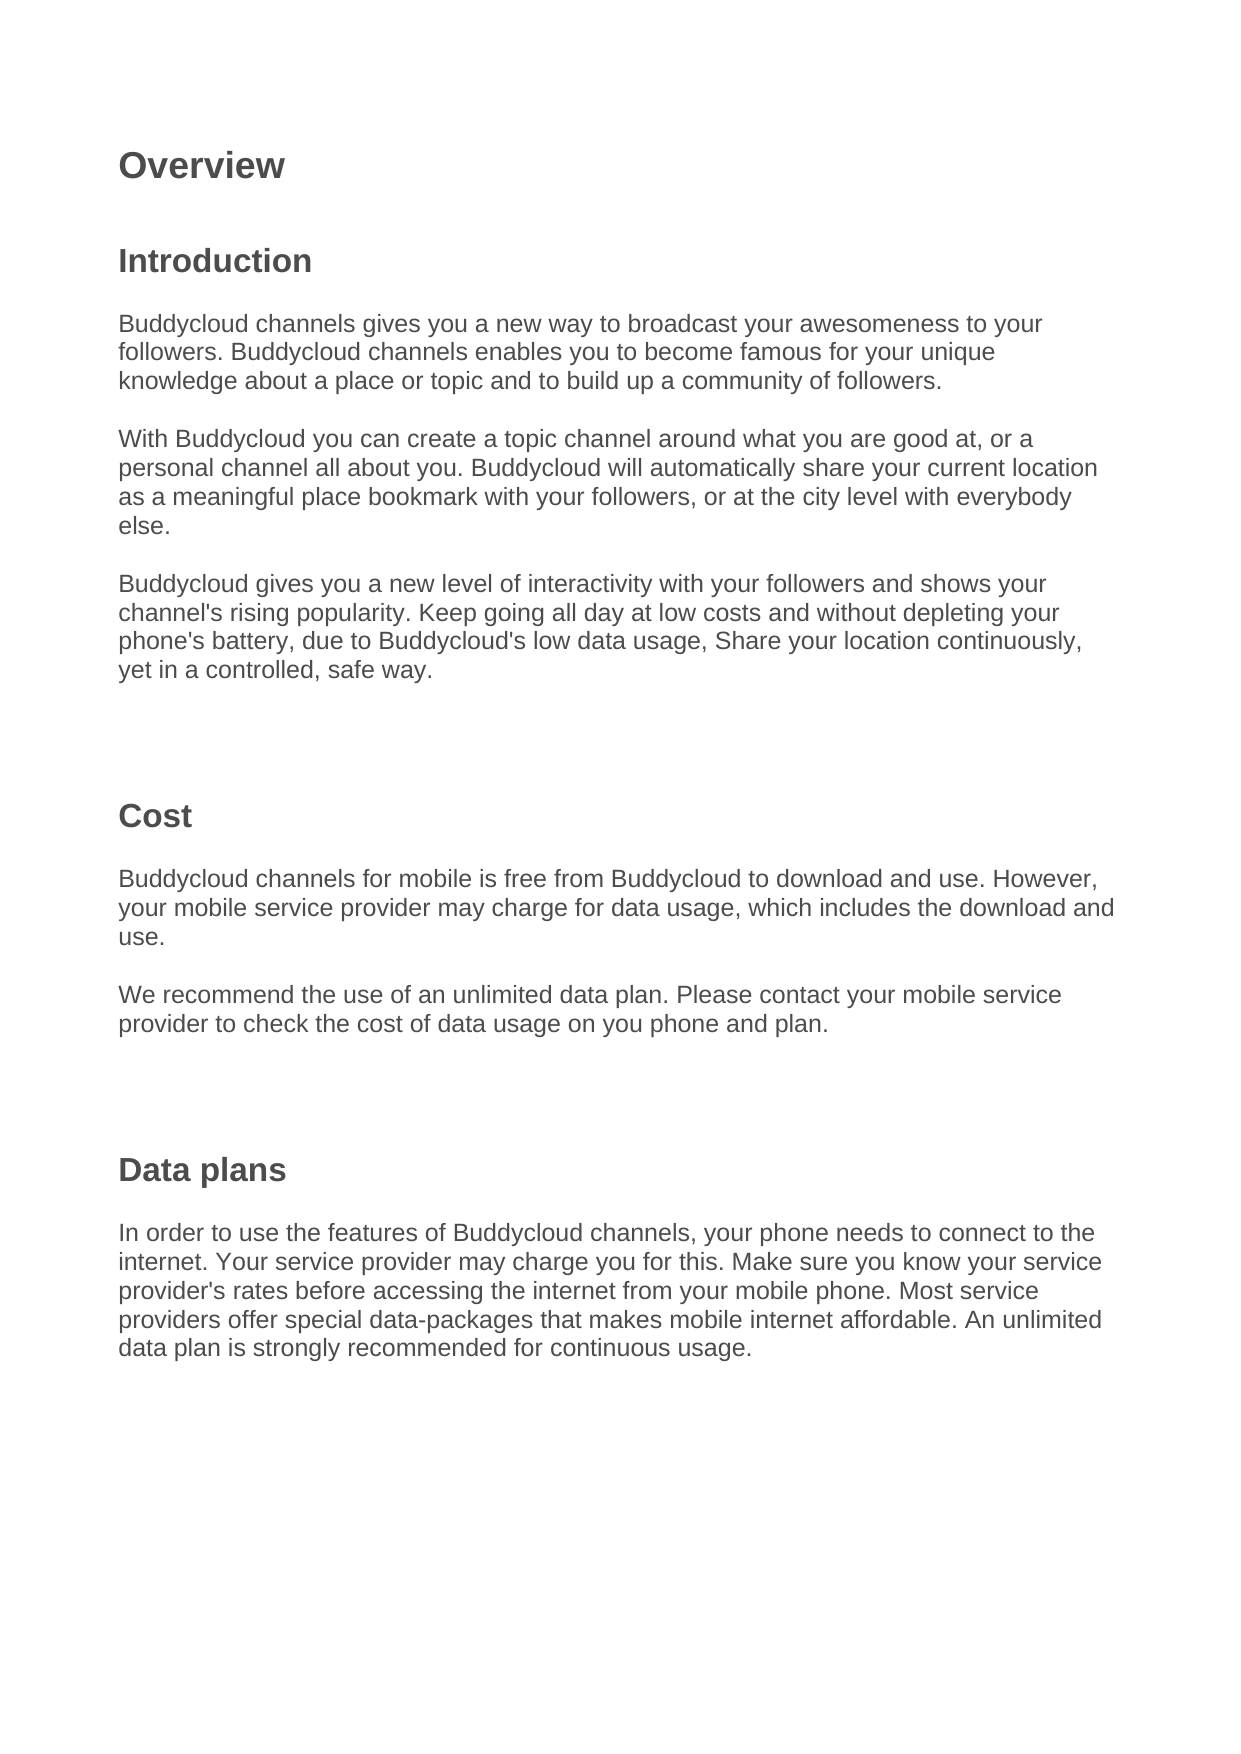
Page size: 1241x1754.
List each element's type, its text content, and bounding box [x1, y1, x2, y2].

subtitle Overview [118, 143, 1122, 186]
text With Buddycloud you can create a topic channel around what you are good at, or a personal channel all about you. Buddycloud will automatically share your current location as a meaningful place bookmark with your followers, or at the city level with everybody else. [118, 424, 1122, 539]
text In order to use the features of Buddycloud channels, your phone needs to connect to the internet. Your service provider may charge you for this. Make sure you know your service provider's rates before accessing the internet from your mobile phone. Most service providers offer special data-packages that makes mobile internet affordable. An unlimited data plan is strongly recommended for continuous usage. [118, 1218, 1122, 1362]
text Buddycloud gives you a new level of interactivity with your followers and shows your channel's rising popularity. Keep going all day at low costs and without depleting your phone's battery, due to Buddycloud's low data usage, Share your location continuously, yet in a controlled, safe way. [118, 569, 1122, 684]
text Buddycloud channels for mobile is free from Buddycloud to download and use. However, your mobile service provider may charge for data usage, which includes the download and use. [118, 864, 1122, 951]
text Buddycloud channels gives you a new way to broadcast your awesomeness to your followers. Buddycloud channels enables you to become famous for your unique knowledge about a place or topic and to build up a community of followers. [118, 309, 1122, 395]
subtitle Introduction [118, 241, 1122, 279]
subtitle Data plans [118, 1150, 1122, 1189]
text We recommend the use of an unlimited data plan. Please contact your mobile service provider to check the cost of data usage on you phone and plan. [118, 980, 1122, 1038]
subtitle Cost [118, 797, 1122, 835]
